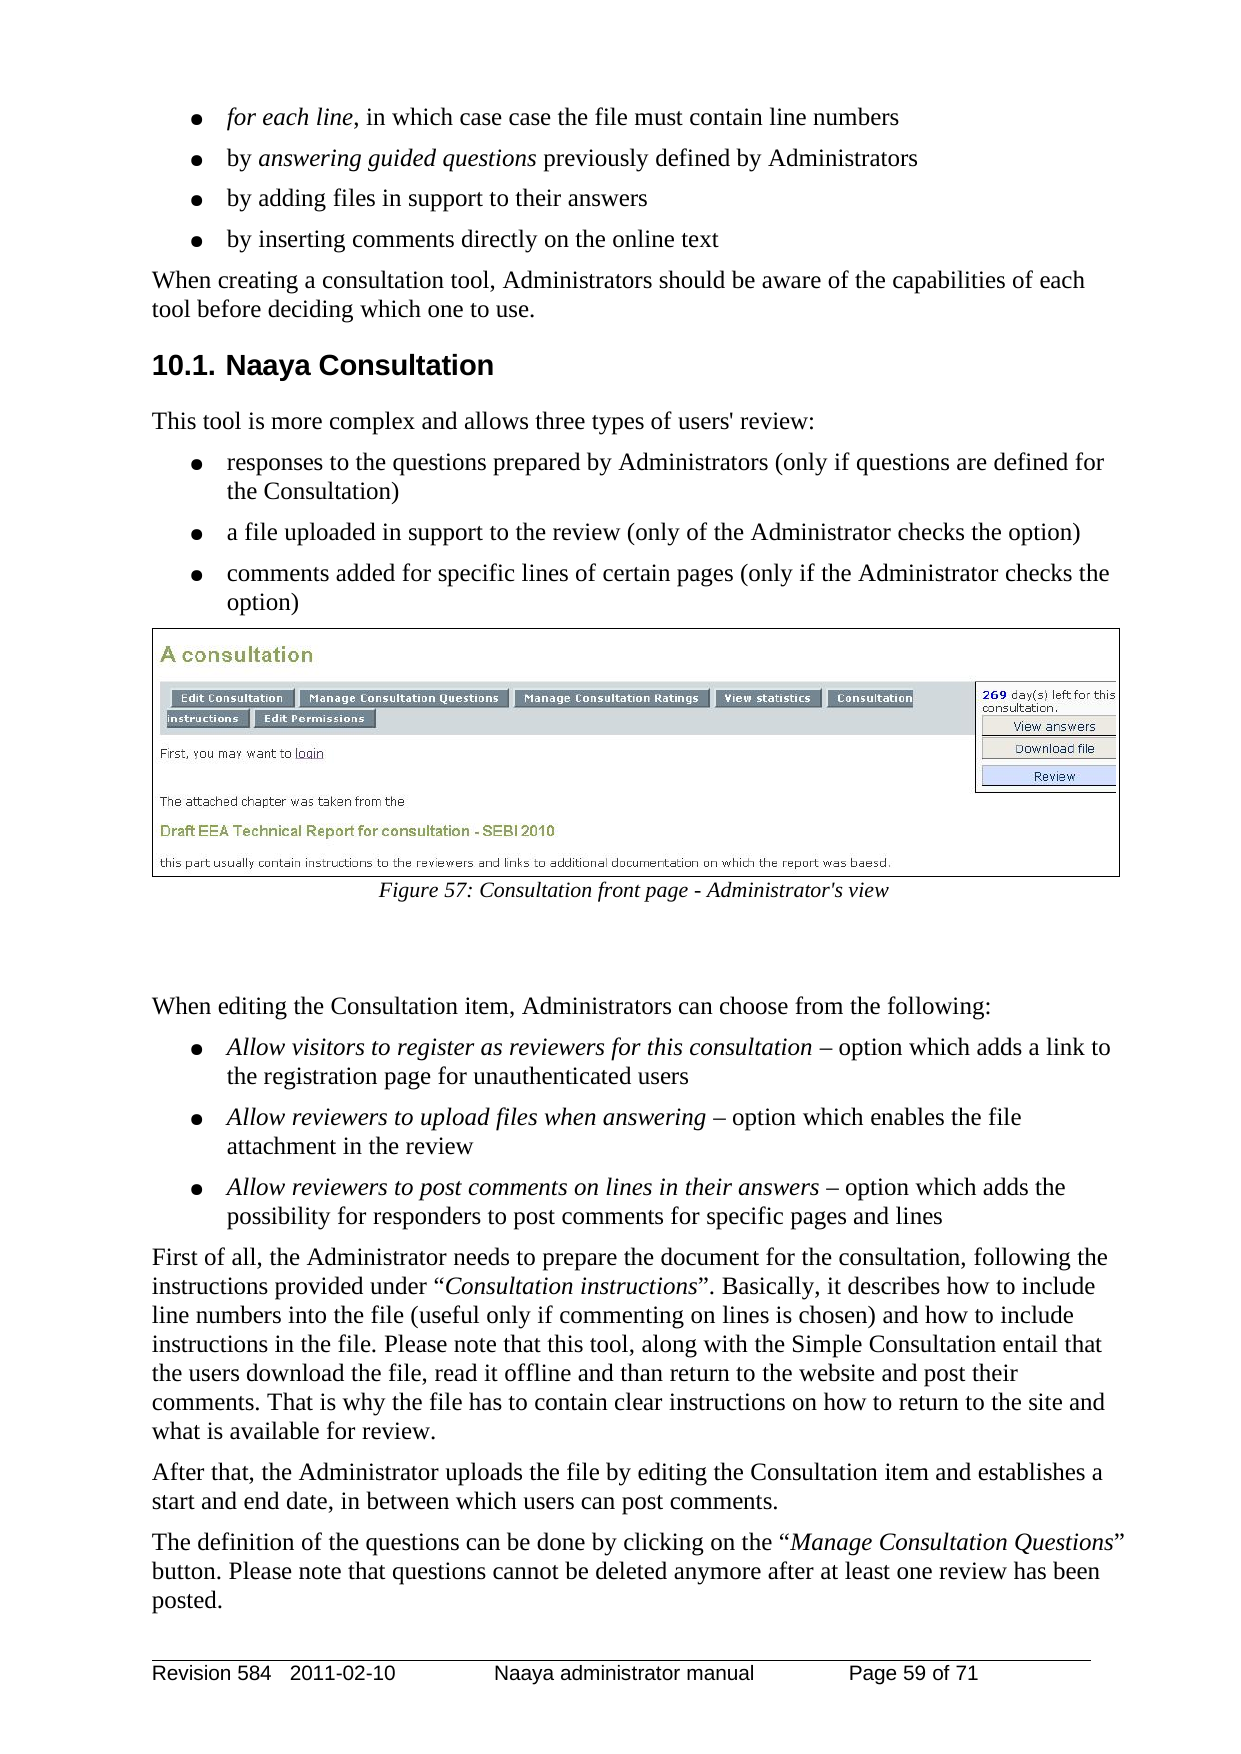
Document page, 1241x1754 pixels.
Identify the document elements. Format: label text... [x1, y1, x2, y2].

list Allow visitors to register as reviewers for this consultation – option which adds a link to the registration page for unauthenticated users [189, 1032, 1128, 1090]
picture [154, 630, 1116, 874]
list for each line, in which case case the file must contain line numbers [189, 102, 1128, 131]
list responses to the questions prepared by Administrators (only if questions are defined for the Consultation) [189, 447, 1128, 505]
text When editing the Consultation item, Administrators can choose from the following: [152, 991, 1128, 1020]
list comments added for specific lines of certain pages (only if the Administrator checks the option) [189, 558, 1128, 616]
text This tool is more complex and allows three types of users' review: [152, 406, 1128, 435]
text First of all, the Administrator needs to prepare the document for the consultation, following the instructions provided under “Consultation instructions”. Basically, it describes how to include line numbers into the file (useful only if commenting on lines is chosen) and how to include instructions in the file. Please note that this tool, along with the Simple Consultation entail that the users download the file, read it offline and than return to the website and post their comments. That is why the file has to contain clear instructions on how to return to the site and what is available for review. [152, 1241, 1128, 1445]
text The definition of the questions can be done by clicking on the “Manage Consultation Questions” button. Please note that questions cannot be deleted anymore after at least one review has been posted. [152, 1527, 1128, 1614]
text When creating a consultation tool, Administrators should be aware of the capabilities of each tool before deciding which one to use. [152, 265, 1128, 323]
subtitle Naaya Consultation [152, 348, 1128, 381]
list Allow reviewers to upload files when answering – option which enables the file attachment in the review [189, 1102, 1128, 1160]
text Figure 57: Consultation front page - Administrator's view [152, 877, 1118, 902]
text After that, the Administrator uploads the file by editing the Consultation item and establishes a start and end date, in between which users can post comments. [152, 1457, 1128, 1515]
text [153, 629, 1119, 876]
list Allow reviewers to post comments on lines in their answers – option which adds the possibility for responders to post comments for specific pages and lines [189, 1172, 1128, 1230]
list by answering guided questions previously defined by Administrators [189, 142, 1128, 171]
list a file uploaded in support to the review (only of the Administrator checks the option) [189, 517, 1128, 546]
list by inserting comments directly on the online text [189, 224, 1128, 253]
list by adding files in support to their answers [189, 183, 1128, 212]
